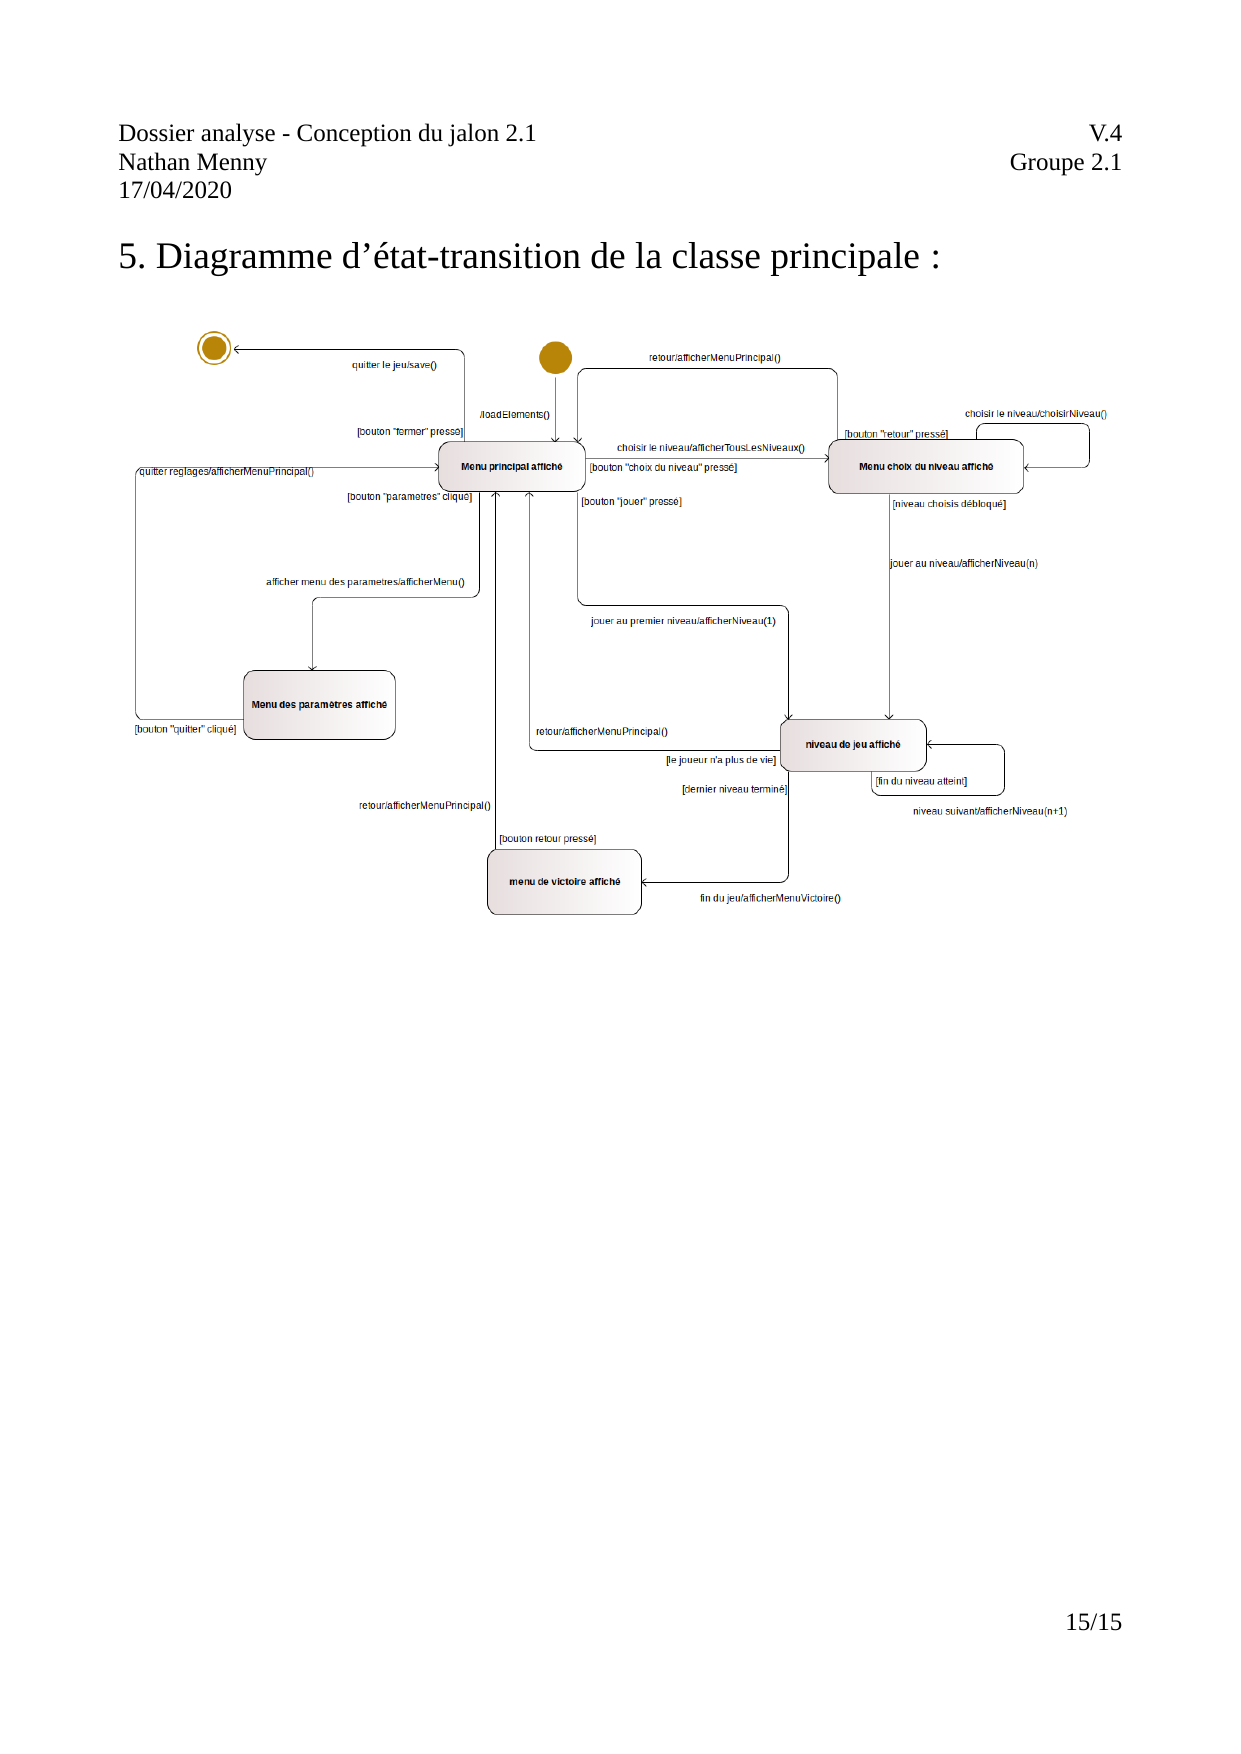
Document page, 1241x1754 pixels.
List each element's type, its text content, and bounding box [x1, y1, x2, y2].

picture [118, 320, 1123, 923]
text 5. Diagramme d’état-transition de la classe principale : [118, 234, 1122, 277]
